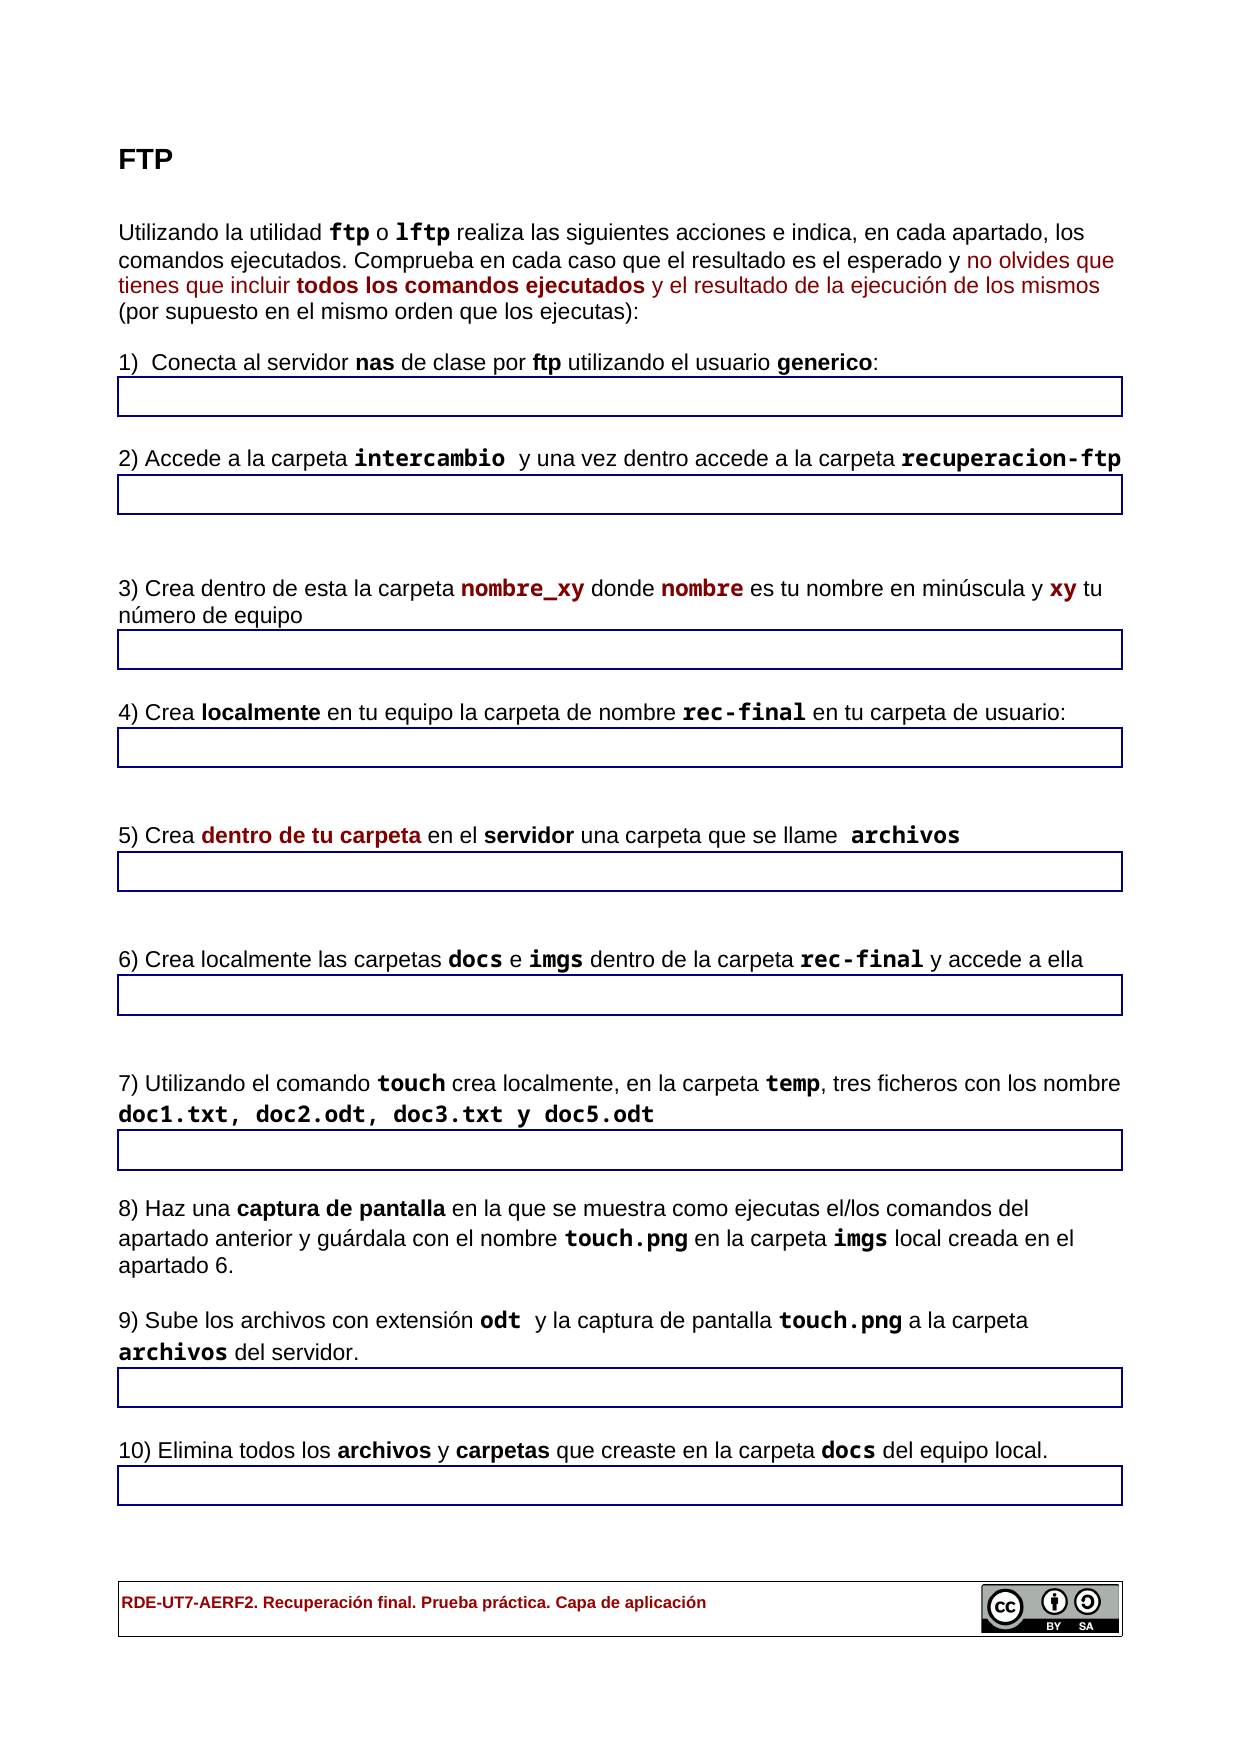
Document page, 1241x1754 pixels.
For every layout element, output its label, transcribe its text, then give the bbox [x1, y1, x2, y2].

subtitle FTP [118, 143, 1122, 176]
text 1) Conecta al servidor nas de clase por ftp utilizando el usuario generico: [118, 350, 1122, 376]
table_header [119, 976, 1121, 1013]
table_header [119, 853, 1121, 890]
picture [981, 1584, 1119, 1633]
text 9) Sube los archivos con extensión odt y la captura de pantalla touch.png a la carpeta archivos del servidor. [118, 1304, 1122, 1367]
table_header [119, 631, 1121, 668]
table_header [119, 378, 1121, 415]
text 4) Crea localmente en tu equipo la carpeta de nombre rec-final en tu carpeta de usuario: [118, 696, 1122, 727]
text 3) Crea dentro de esta la carpeta nombre_xy donde nombre es tu nombre en minúscula y xy tu número de equipo [118, 572, 1122, 629]
text 7) Utilizando el comando touch crea localmente, en la carpeta temp, tres ficheros con los nombre doc1.txt, doc2.odt, doc3.txt y doc5.odt [118, 1067, 1122, 1129]
table_header [119, 1369, 1121, 1406]
text 5) Crea dentro de tu carpeta en el servidor una carpeta que se llame archivos [118, 819, 1122, 851]
table_header [119, 1467, 1121, 1504]
table_header [119, 729, 1121, 766]
text 2) Accede a la carpeta intercambio y una vez dentro accede a la carpeta recuperacion-ftp [118, 442, 1122, 474]
text Utilizando la utilidad ftp o lftp realiza las siguientes acciones e indica, en cada apartado, los comandos ejecutados. Comprueba en cada caso que el resultado es el esperado y no olvides que tienes que incluir todos los comandos ejecutados y el resultado de la ejecución de los mismos (por supuesto en el mismo orden que los ejecutas): [118, 216, 1122, 324]
table_header [119, 476, 1121, 513]
text 8) Haz una captura de pantalla en la que se muestra como ejecutas el/los comandos del apartado anterior y guárdala con el nombre touch.png en la carpeta imgs local creada en el apartado 6. [118, 1196, 1122, 1279]
text 6) Crea localmente las carpetas docs e imgs dentro de la carpeta rec-final y accede a ella [118, 943, 1122, 974]
text 10) Elimina todos los archivos y carpetas que creaste en la carpeta docs del equipo local. [118, 1434, 1122, 1465]
table_header [119, 1131, 1121, 1168]
